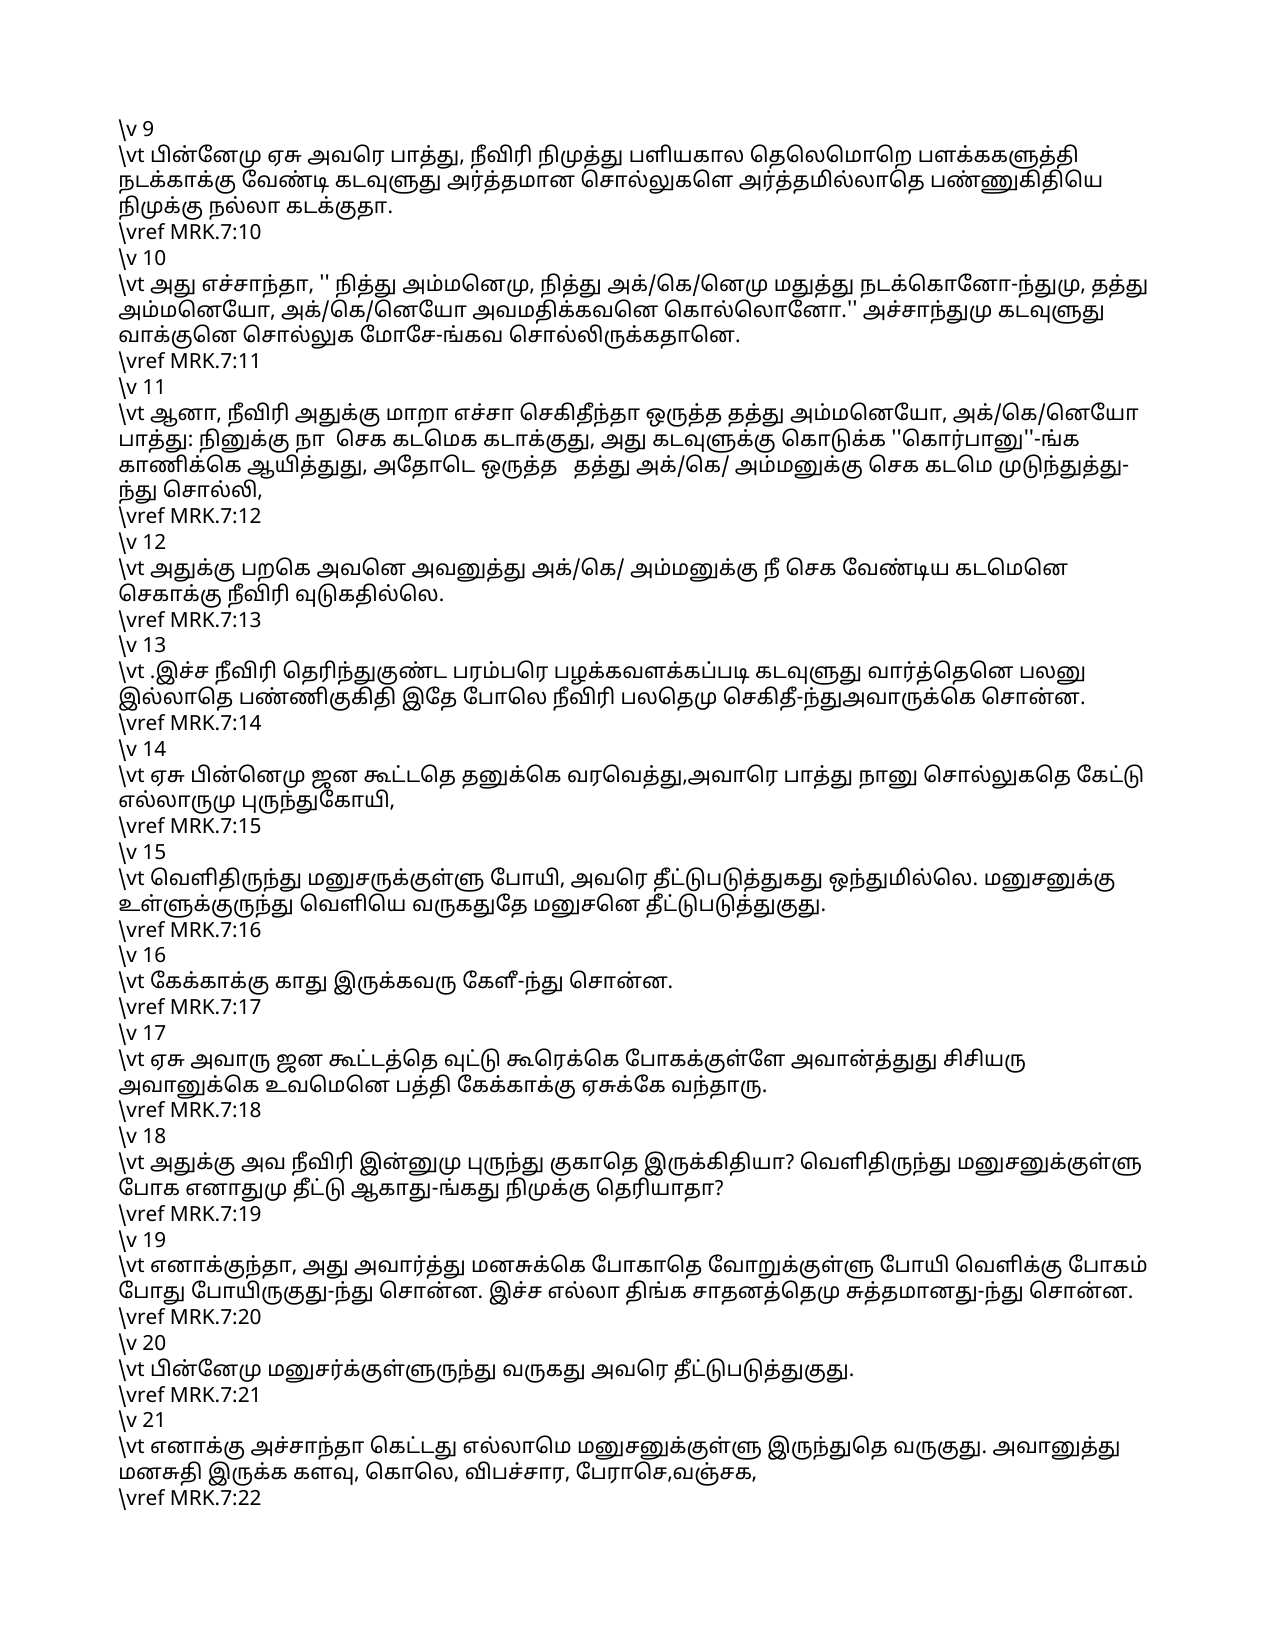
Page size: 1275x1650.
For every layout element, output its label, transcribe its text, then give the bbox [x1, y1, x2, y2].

text \vref MRK.7:21 [118, 1384, 1157, 1410]
text \vref MRK.7:13 [118, 609, 1157, 635]
text \vref MRK.7:10 [118, 221, 1157, 247]
text \vt ஆனா, நீவிரி அதுக்கு மாறா எச்சா செகிதீந்தா ஒருத்த தத்து அம்மனெயோ, அக்/கெ/னெயோ பாத்து: நினுக்கு நா செக கடமெக கடாக்குது, அது கடவுளுக்கு கொடுக்க ''கொர்பானு''-ங்க காணிக்கெ ஆயித்துது, அதோடெ ஒருத்த தத்து அக்/கெ/ அம்மனுக்கு செக கடமெ முடுந்துத்து-ந்து சொல்லி, [118, 402, 1157, 506]
text \vref MRK.7:18 [118, 1100, 1157, 1126]
text \v 12 [118, 531, 1157, 557]
text \vt கேக்காக்கு காது இருக்கவரு கேளீ-ந்து சொன்ன. [118, 971, 1157, 996]
text \v 10 [118, 247, 1157, 273]
text \vt அதுக்கு பறகெ அவனெ அவனுத்து அக்/கெ/ அம்மனுக்கு நீ செக வேண்டிய கடமெனெ செகாக்கு நீவிரி வுடுகதில்லெ. [118, 557, 1157, 609]
text \vt ஏசு அவாரு ஜன கூட்டத்தெ வுட்டு கூரெக்கெ போகக்குள்ளே அவான்த்துது சிசியரு அவானுக்கெ உவமெனெ பத்தி கேக்காக்கு ஏசுக்கே வந்தாரு. [118, 1048, 1157, 1100]
text \vt பின்னேமு ஏசு அவரெ பாத்து, நீவிரி நிமுத்து பளியகால தெலெமொறெ பளக்ககளுத்தி நடக்காக்கு வேண்டி கடவுளுது அர்த்தமான சொல்லுகளெ அர்த்தமில்லாதெ பண்ணுகிதியெ நிமுக்கு நல்லா கடக்குதா. [118, 144, 1157, 221]
text \v 15 [118, 841, 1157, 867]
text \v 9 [118, 118, 1157, 144]
text \vt ஏசு பின்னெமு ஜன கூட்டதெ தனுக்கெ வரவெத்து,அவாரெ பாத்து நானு சொல்லுகதெ கேட்டு எல்லாருமு புருந்துகோயி, [118, 764, 1157, 816]
text \v 16 [118, 945, 1157, 971]
text \vref MRK.7:22 [118, 1487, 1157, 1513]
text \vref MRK.7:20 [118, 1306, 1157, 1332]
text \vref MRK.7:12 [118, 506, 1157, 531]
text \vt எனாக்குந்தா, அது அவார்த்து மனசுக்கெ போகாதெ வோறுக்குள்ளு போயி வெளிக்கு போகம் போது போயிருகுது-ந்து சொன்ன. இச்ச எல்லா திங்க சாதனத்தெமு சுத்தமானது-ந்து சொன்ன. [118, 1255, 1157, 1306]
text \v 19 [118, 1229, 1157, 1255]
text \v 21 [118, 1410, 1157, 1436]
text \vt அதுக்கு அவ நீவிரி இன்னுமு புருந்து குகாதெ இருக்கிதியா? வெளிதிருந்து மனுசனுக்குள்ளு போக எனாதுமு தீட்டு ஆகாது-ங்கது நிமுக்கு தெரியாதா? [118, 1151, 1157, 1203]
text \vt அது எச்சாந்தா, '' நித்து அம்மனெமு, நித்து அக்/கெ/னெமு மதுத்து நடக்கொனோ-ந்துமு, தத்து அம்மனெயோ, அக்/கெ/னெயோ அவமதிக்கவனெ கொல்லொனோ.'' அச்சாந்துமு கடவுளுது வாக்குனெ சொல்லுக மோசே-ங்கவ சொல்லிருக்கதானெ. [118, 273, 1157, 351]
text \v 20 [118, 1332, 1157, 1358]
text \v 17 [118, 1022, 1157, 1048]
text \vref MRK.7:17 [118, 996, 1157, 1022]
text \v 18 [118, 1126, 1157, 1151]
text \v 13 [118, 635, 1157, 661]
text \vref MRK.7:16 [118, 919, 1157, 945]
text \vt வெளிதிருந்து மனுசருக்குள்ளு போயி, அவரெ தீட்டுபடுத்துகது ஒந்துமில்லெ. மனுசனுக்கு உள்ளுக்குருந்து வெளியெ வருகதுதே மனுசனெ தீட்டுபடுத்துகுது. [118, 867, 1157, 919]
text \v 14 [118, 738, 1157, 764]
text \vref MRK.7:11 [118, 351, 1157, 376]
text \vt பின்னேமு மனுசர்க்குள்ளுருந்து வருகது அவரெ தீட்டுபடுத்துகுது. [118, 1358, 1157, 1384]
text \vt .இச்ச நீவிரி தெரிந்துகுண்ட பரம்பரெ பழக்கவளக்கப்படி கடவுளுது வார்த்தெனெ பலனு இல்லாதெ பண்ணிகுகிதி இதே போலெ நீவிரி பலதெமு செகிதீ-ந்துஅவாருக்கெ சொன்ன. [118, 661, 1157, 712]
text \vref MRK.7:15 [118, 816, 1157, 841]
text \vt எனாக்கு அச்சாந்தா கெட்டது எல்லாமெ மனுசனுக்குள்ளு இருந்துதெ வருகுது. அவானுத்து மனசுதி இருக்க களவு, கொலெ, விபச்சார, பேராசெ,வஞ்சக, [118, 1436, 1157, 1487]
text \v 11 [118, 376, 1157, 402]
text \vref MRK.7:19 [118, 1203, 1157, 1229]
text \vref MRK.7:14 [118, 712, 1157, 738]
